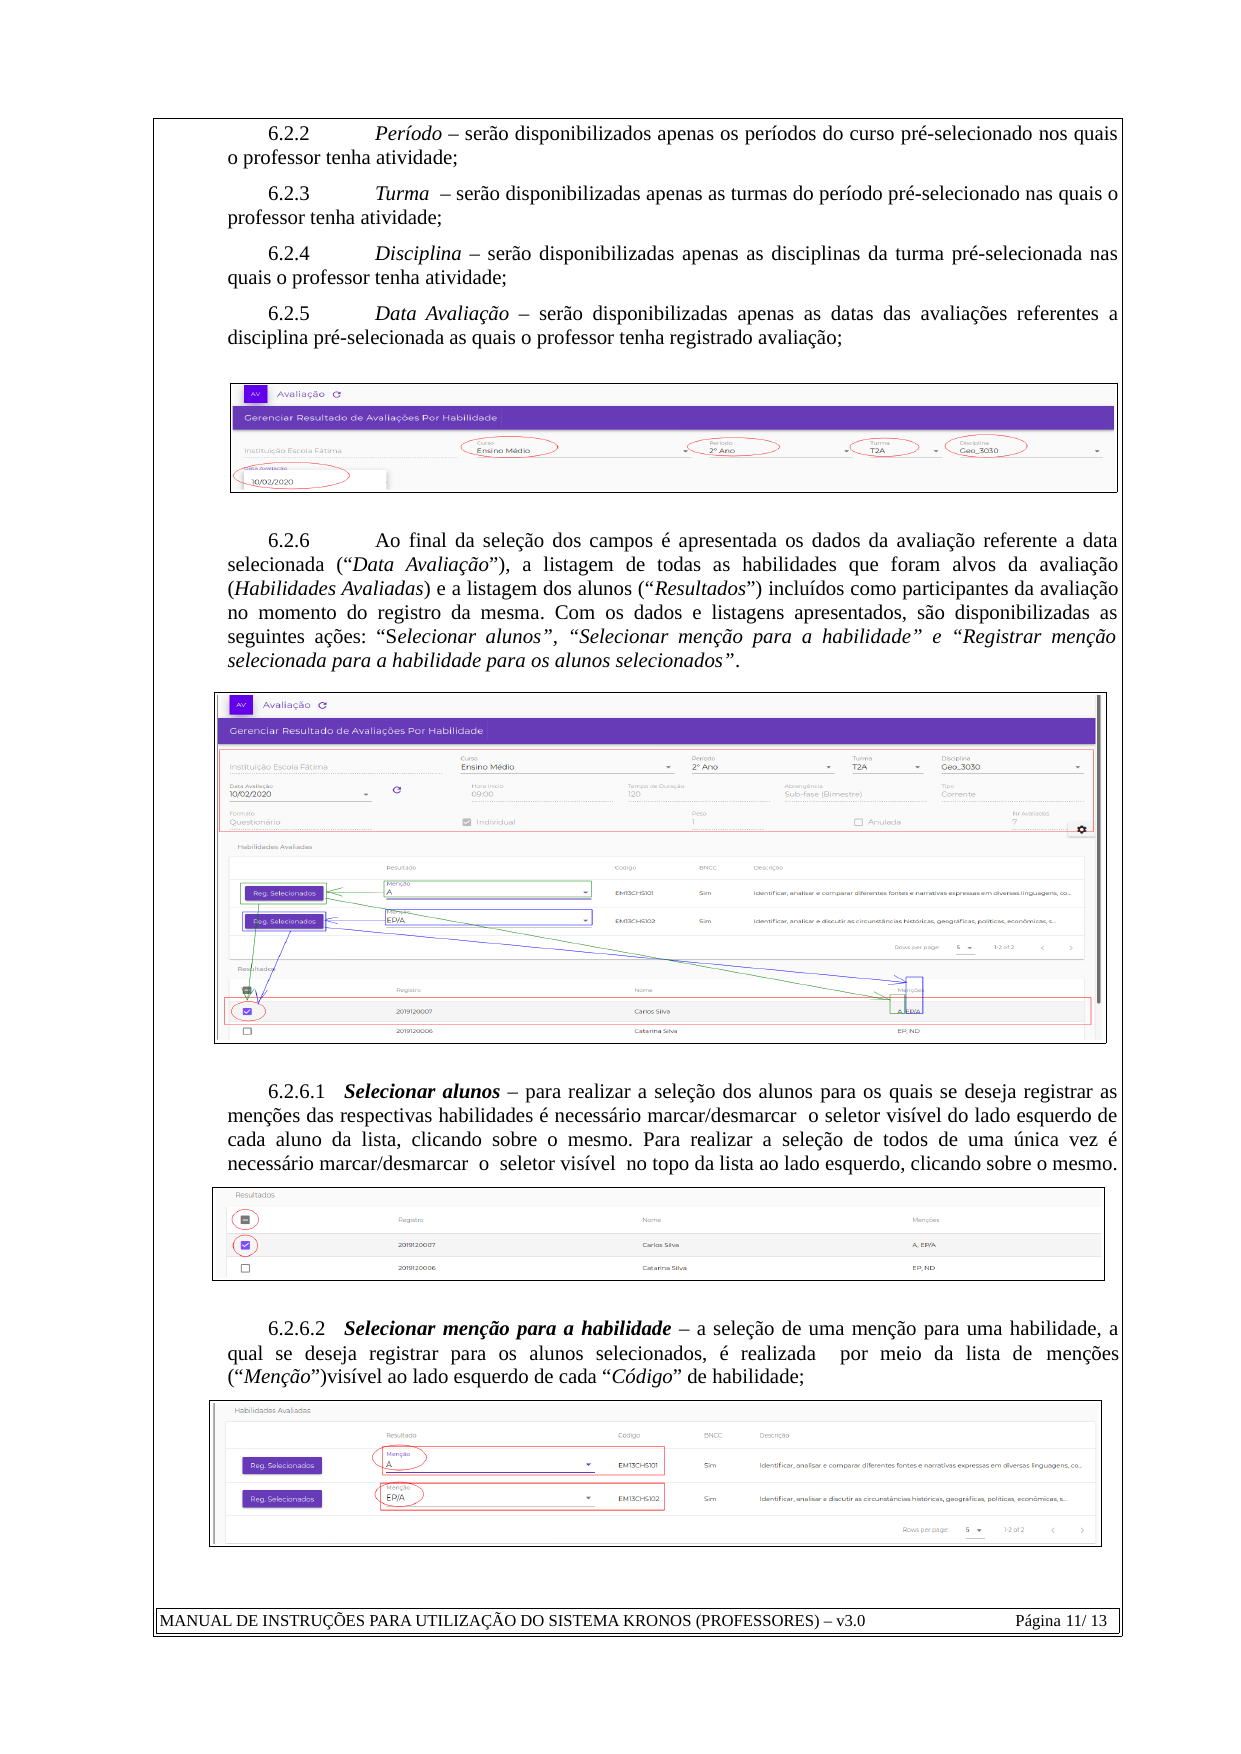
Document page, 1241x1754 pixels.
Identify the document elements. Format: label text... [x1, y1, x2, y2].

list Disciplina – serão disponibilizadas apenas as disciplinas da turma pré-selecionada nas quais o professor tenha atividade; [227, 241, 1119, 289]
picture [215, 1189, 1102, 1278]
picture [217, 695, 1104, 1040]
list Turma – serão disponibilizadas apenas as turmas do período pré-selecionado nas quais o professor tenha atividade; [227, 181, 1119, 229]
list Período – serão disponibilizados apenas os períodos do curso pré-selecionado nos quais o professor tenha atividade; [227, 121, 1119, 169]
list Selecionar menção para a habilidade – a seleção de uma menção para uma habilidade, a qual se deseja registrar para os alunos selecionados, é realizada por meio da lista de menções (“Menção”)visível ao lado esquerdo de cada “Código” de habilidade; [227, 1316, 1119, 1388]
list Data Avaliação – serão disponibilizadas apenas as datas das avaliações referentes a disciplina pré-selecionada as quais o professor tenha registrado avaliação; [227, 301, 1119, 349]
list Selecionar alunos – para realizar a seleção dos alunos para os quais se deseja registrar as menções das respectivas habilidades é necessário marcar/desmarcar o seletor visível do lado esquerdo de cada aluno da lista, clicando sobre o mesmo. Para realizar a seleção de todos de uma única vez é necessário marcar/desmarcar o seletor visível no topo da lista ao lado esquerdo, clicando sobre o mesmo. [227, 1079, 1119, 1175]
list Ao final da seleção dos campos é apresentada os dados da avaliação referente a data selecionada (“Data Avaliação”), a listagem de todas as habilidades que foram alvos da avaliação (Habilidades Avaliadas) e a listagem dos alunos (“Resultados”) incluídos como participantes da avaliação no momento do registro da mesma. Com os dados e listagens apresentados, são disponibilizadas as seguintes ações: “Selecionar alunos”, “Selecionar menção para a habilidade” e “Registrar menção selecionada para a habilidade para os alunos selecionados”. [227, 528, 1119, 672]
picture [232, 385, 1115, 490]
picture [212, 1403, 1099, 1544]
